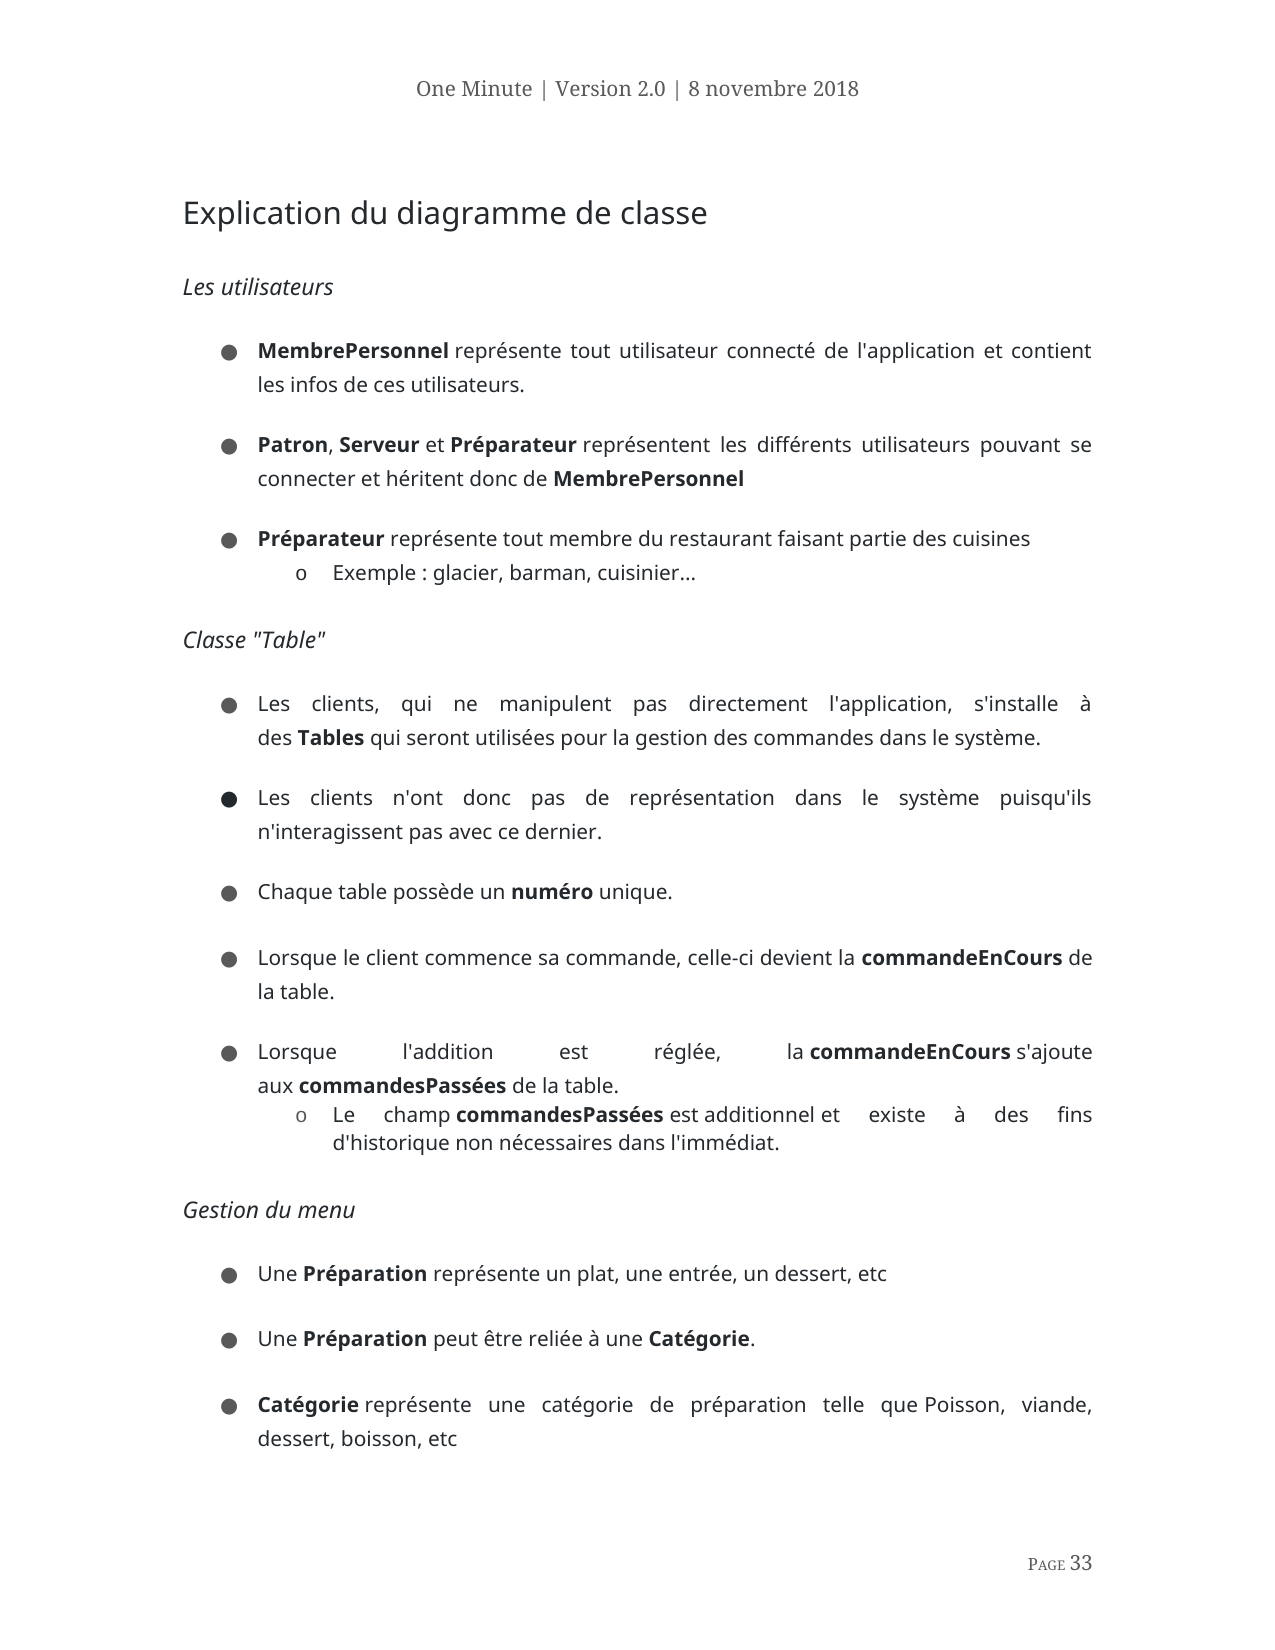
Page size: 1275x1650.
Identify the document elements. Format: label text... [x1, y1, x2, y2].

list Chaque table possède un numéro unique. [220, 869, 1093, 912]
list MembrePersonnel représente tout utilisateur connecté de l'application et contient les infos de ces utilisateurs. [220, 328, 1093, 399]
list Catégorie représente une catégorie de préparation telle que Poisson, viande, dessert, boisson, etc [220, 1382, 1093, 1453]
list Les clients n'ont donc pas de représentation dans le système puisqu'ils n'interagissent pas avec ce dernier. [220, 775, 1093, 846]
list Exemple : glacier, barman, cuisinier... [295, 558, 1093, 587]
list Préparateur représente tout membre du restaurant faisant partie des cuisines [220, 516, 1093, 558]
subtitle Explication du diagramme de classe [182, 191, 1093, 234]
list Lorsque l'addition est réglée, la commandeEnCours s'ajoute aux commandesPassées de la table. [220, 1028, 1093, 1100]
list Les clients, qui ne manipulent pas directement l'application, s'installe à des Tables qui seront utilisées pour la gestion des commandes dans le système. [220, 681, 1093, 752]
list Lorsque le client commence sa commande, celle-ci devient la commandeEnCours de la table. [220, 934, 1093, 1006]
list Une Préparation peut être reliée à une Catégorie. [220, 1316, 1093, 1359]
list Une Préparation représente un plat, une entrée, un dessert, etc [220, 1250, 1093, 1293]
list Patron, Serveur et Préparateur représentent les différents utilisateurs pouvant se connecter et héritent donc de MembrePersonnel [220, 422, 1093, 493]
subtitle Les utilisateurs [182, 271, 1093, 303]
subtitle Classe "Table" [182, 624, 1093, 656]
subtitle Gestion du menu [182, 1194, 1093, 1225]
list Le champ commandesPassées est additionnel et existe à des fins d'historique non nécessaires dans l'immédiat. [295, 1100, 1093, 1157]
